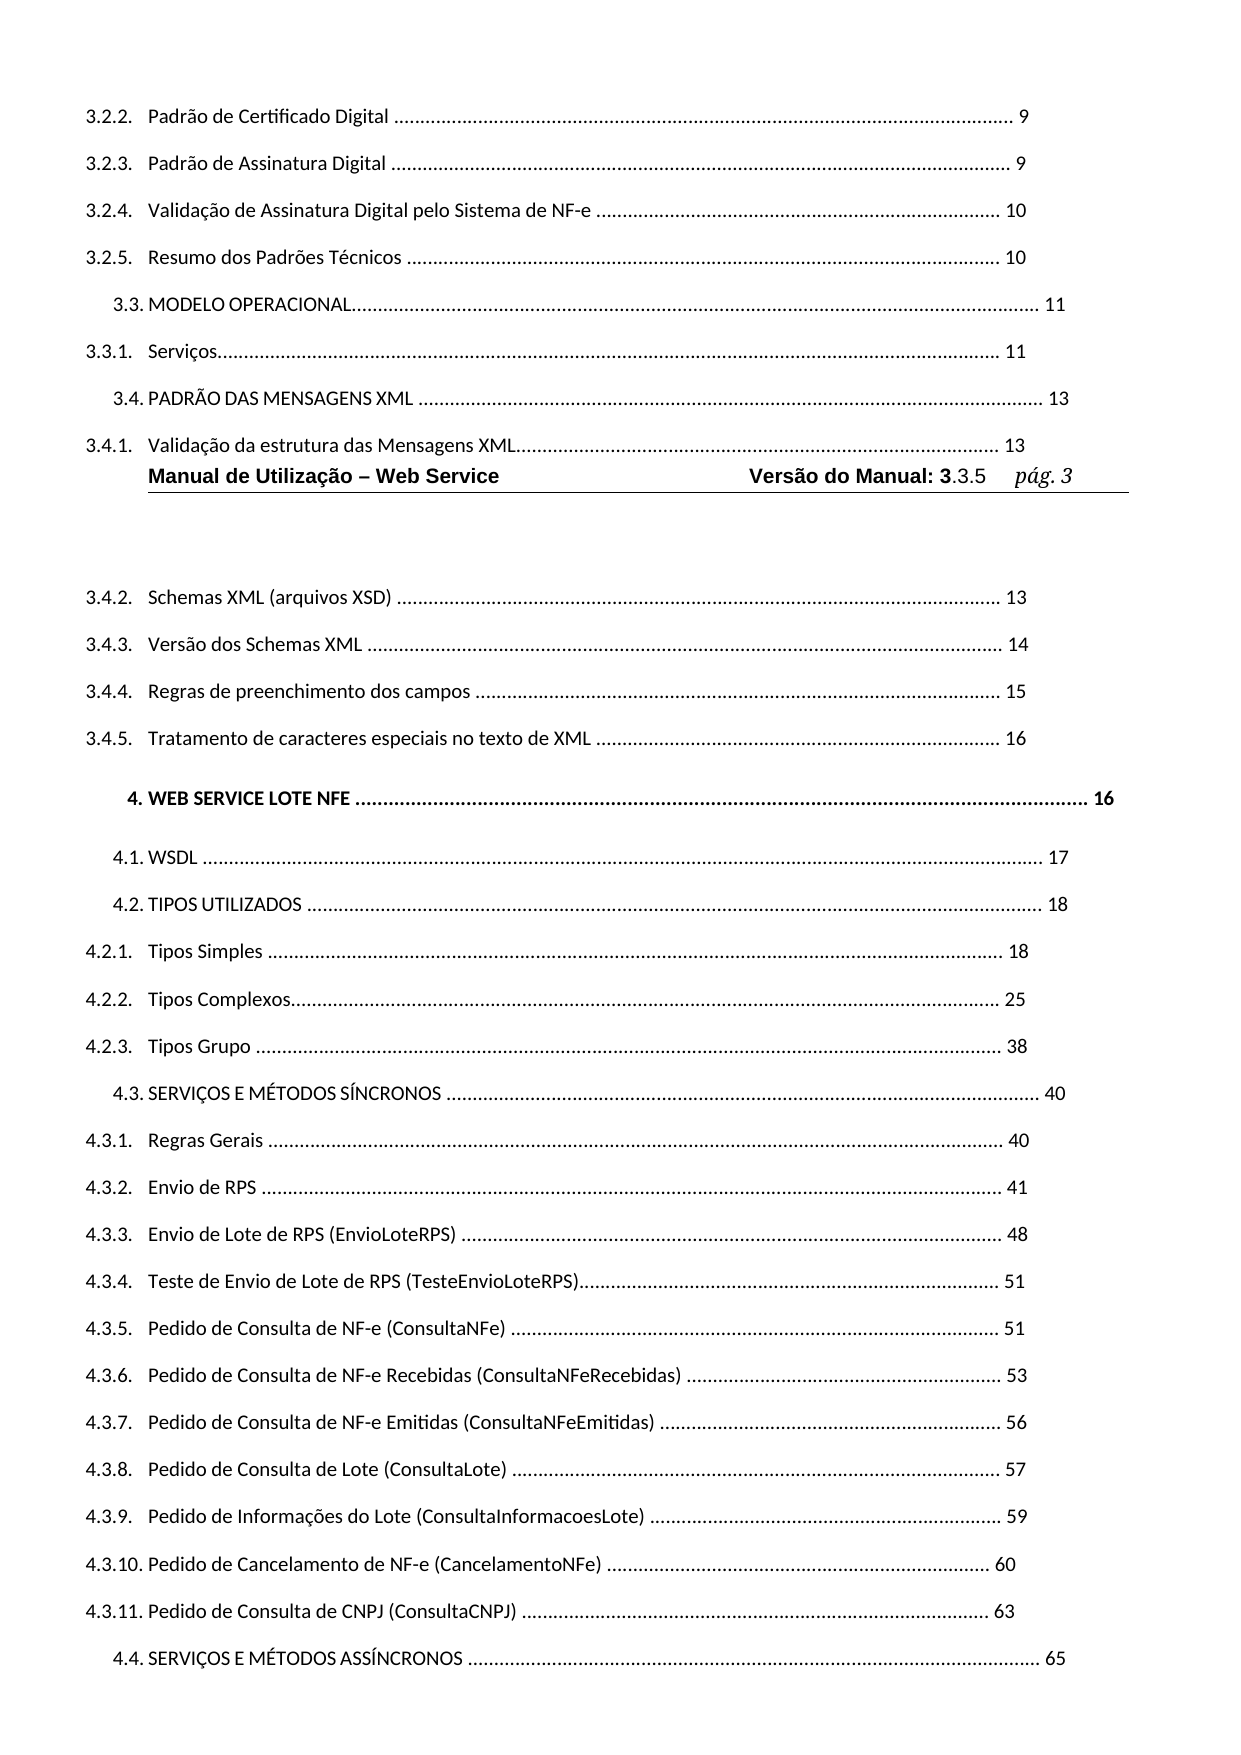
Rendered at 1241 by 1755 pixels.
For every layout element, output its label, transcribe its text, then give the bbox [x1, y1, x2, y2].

list Tipos Complexos....................................................................................................................................... 25 [85, 982, 1123, 1012]
list WSDL ................................................................................................................................................................ 17 [113, 841, 1123, 871]
list TIPOS UTILIZADOS ............................................................................................................................................ 18 [113, 888, 1123, 918]
list SERVIÇOS E MÉTODOS ASSÍNCRONOS ............................................................................................................. 65 [113, 1641, 1123, 1671]
list Padrão de Certificado Digital ...................................................................................................................... 9 [85, 99, 1123, 129]
list Regras de preenchimento dos campos .................................................................................................... 15 [85, 674, 1123, 704]
list Pedido de Consulta de NF-e Recebidas (ConsultaNFeRecebidas) ............................................................ 53 [85, 1358, 1123, 1389]
list Tipos Simples ............................................................................................................................................ 18 [85, 935, 1123, 965]
list Padrão de Assinatura Digital ...................................................................................................................... 9 [85, 146, 1123, 177]
list Pedido de Consulta de Lote (ConsultaLote) ............................................................................................. 57 [85, 1453, 1123, 1483]
list Pedido de Consulta de CNPJ (ConsultaCNPJ) ......................................................................................... 63 [85, 1594, 1123, 1624]
list Envio de RPS ............................................................................................................................................. 41 [85, 1170, 1123, 1201]
list Regras Gerais ............................................................................................................................................ 40 [85, 1123, 1123, 1153]
list Tratamento de caracteres especiais no texto de XML ............................................................................. 16 [85, 721, 1123, 752]
list Tipos Grupo .............................................................................................................................................. 38 [85, 1029, 1123, 1059]
list SERVIÇOS E MÉTODOS SÍNCRONOS ................................................................................................................. 40 [113, 1076, 1123, 1106]
list Envio de Lote de RPS (EnvioLoteRPS) ....................................................................................................... 48 [85, 1217, 1123, 1248]
list Teste de Envio de Lote de RPS (TesteEnvioLoteRPS)................................................................................ 51 [85, 1264, 1123, 1295]
list Pedido de Consulta de NF-e Emitidas (ConsultaNFeEmitidas) ................................................................. 56 [85, 1406, 1123, 1436]
list Validação de Assinatura Digital pelo Sistema de NF-e ............................................................................. 10 [85, 193, 1123, 224]
list WEB SERVICE LOTE NFE .................................................................................................................................... 16 [127, 781, 1123, 811]
list Validação da estrutura das Mensagens XML............................................................................................ 13 [85, 428, 1123, 459]
list Resumo dos Padrões Técnicos ................................................................................................................. 10 [85, 240, 1123, 271]
list MODELO OPERACIONAL................................................................................................................................... 11 [113, 287, 1123, 318]
list Pedido de Cancelamento de NF-e (CancelamentoNFe) ......................................................................... 60 [85, 1547, 1123, 1577]
list PADRÃO DAS MENSAGENS XML ....................................................................................................................... 13 [113, 381, 1123, 412]
list Schemas XML (arquivos XSD) ................................................................................................................... 13 [85, 580, 1123, 610]
list Versão dos Schemas XML ......................................................................................................................... 14 [85, 627, 1123, 657]
list Pedido de Consulta de NF-e (ConsultaNFe) ............................................................................................. 51 [85, 1311, 1123, 1342]
list Pedido de Informações do Lote (ConsultaInformacoesLote) ................................................................... 59 [85, 1500, 1123, 1530]
text Manual de Utilização – Web Service Versão do Manual: 3.3.5 pág. 3 [148, 461, 1123, 489]
list Serviços..................................................................................................................................................... 11 [85, 334, 1123, 365]
